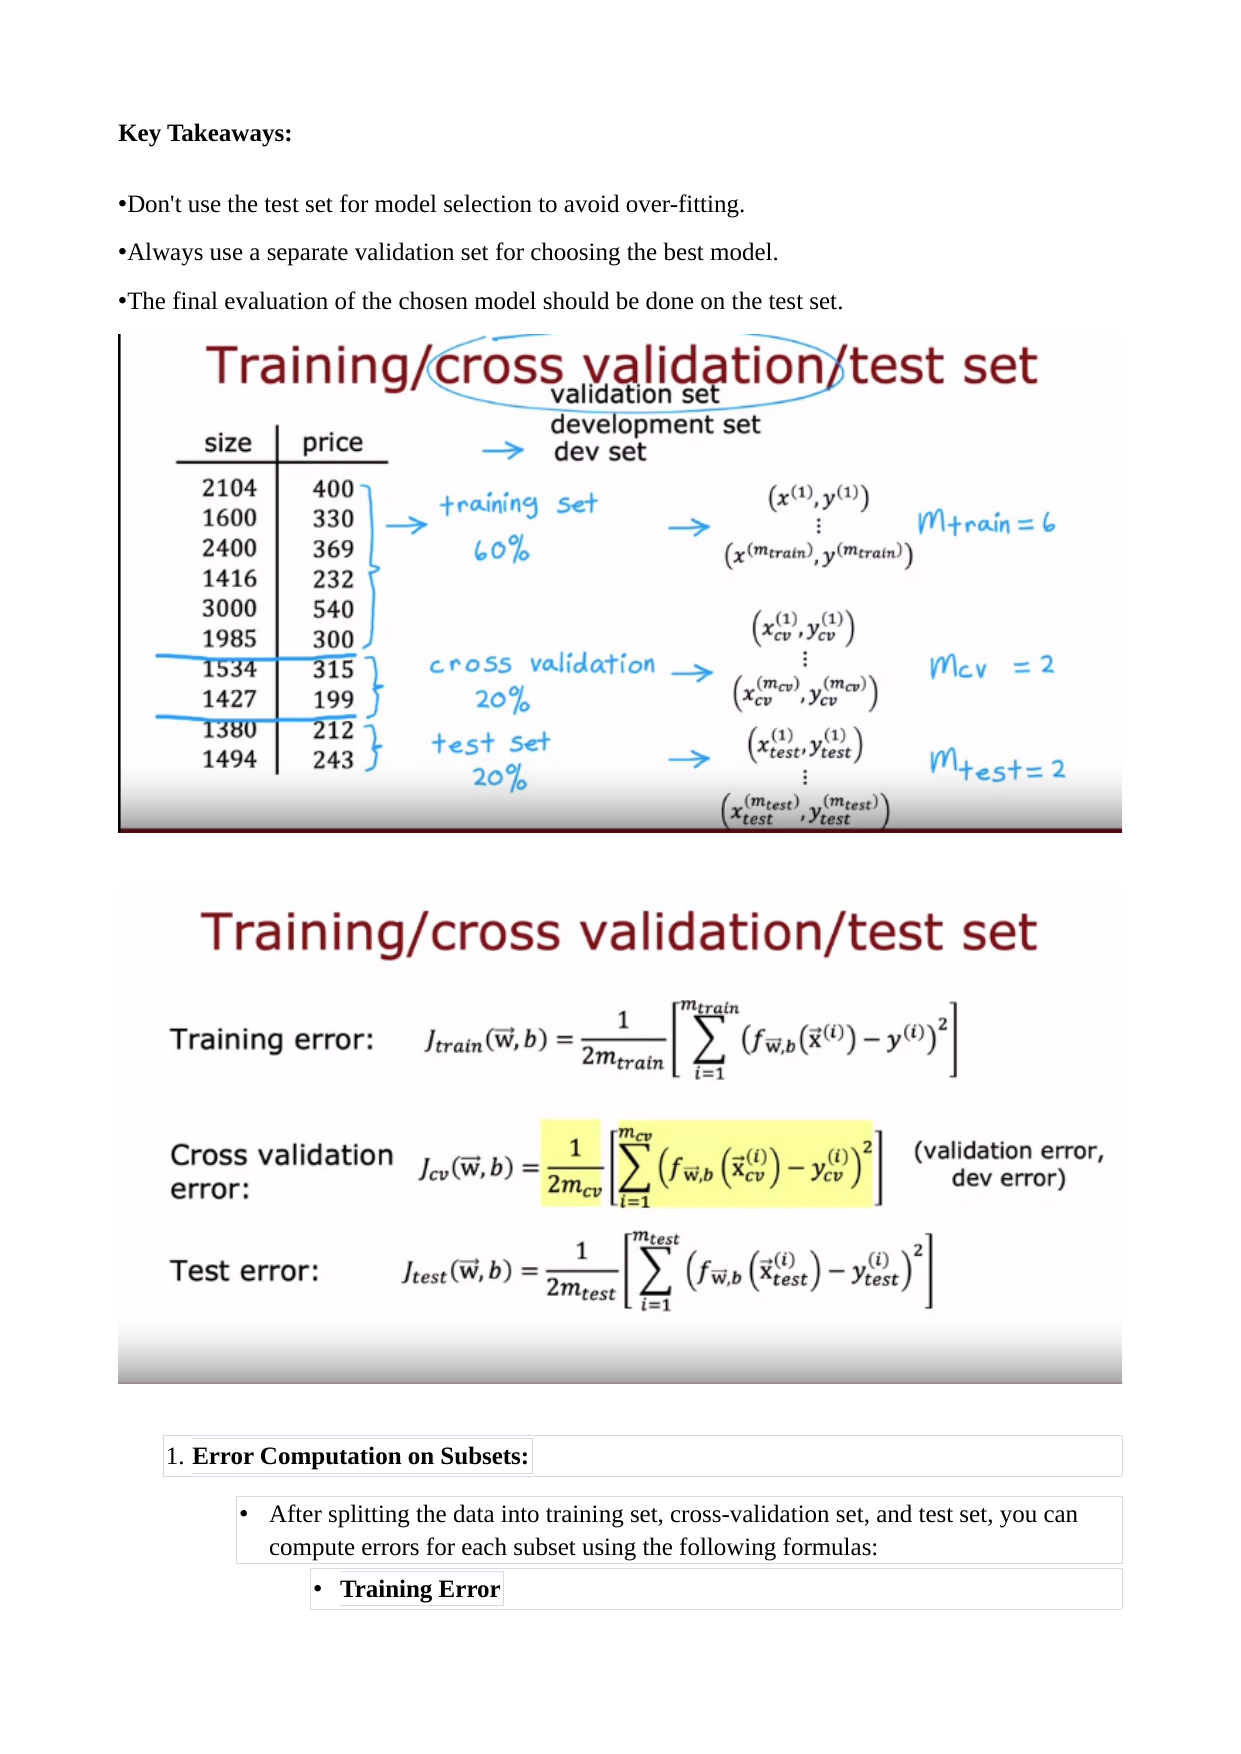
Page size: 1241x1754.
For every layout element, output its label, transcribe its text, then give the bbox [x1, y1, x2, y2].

picture [118, 884, 1123, 1384]
list Error Computation on Subsets: [164, 1436, 1122, 1476]
list Don't use the test set for model selection to avoid over-fitting. [118, 189, 1122, 217]
list Training Error [311, 1569, 1122, 1609]
picture [118, 334, 1123, 833]
list After splitting the data into training set, cross-validation set, and test set, you can compute errors for each subset using the following formulas: [237, 1497, 1122, 1563]
list Always use a separate validation set for choosing the best model. [118, 237, 1122, 266]
list The final evaluation of the chosen model should be done on the test set. [118, 286, 1122, 315]
text Key Takeaways: [118, 118, 1122, 147]
